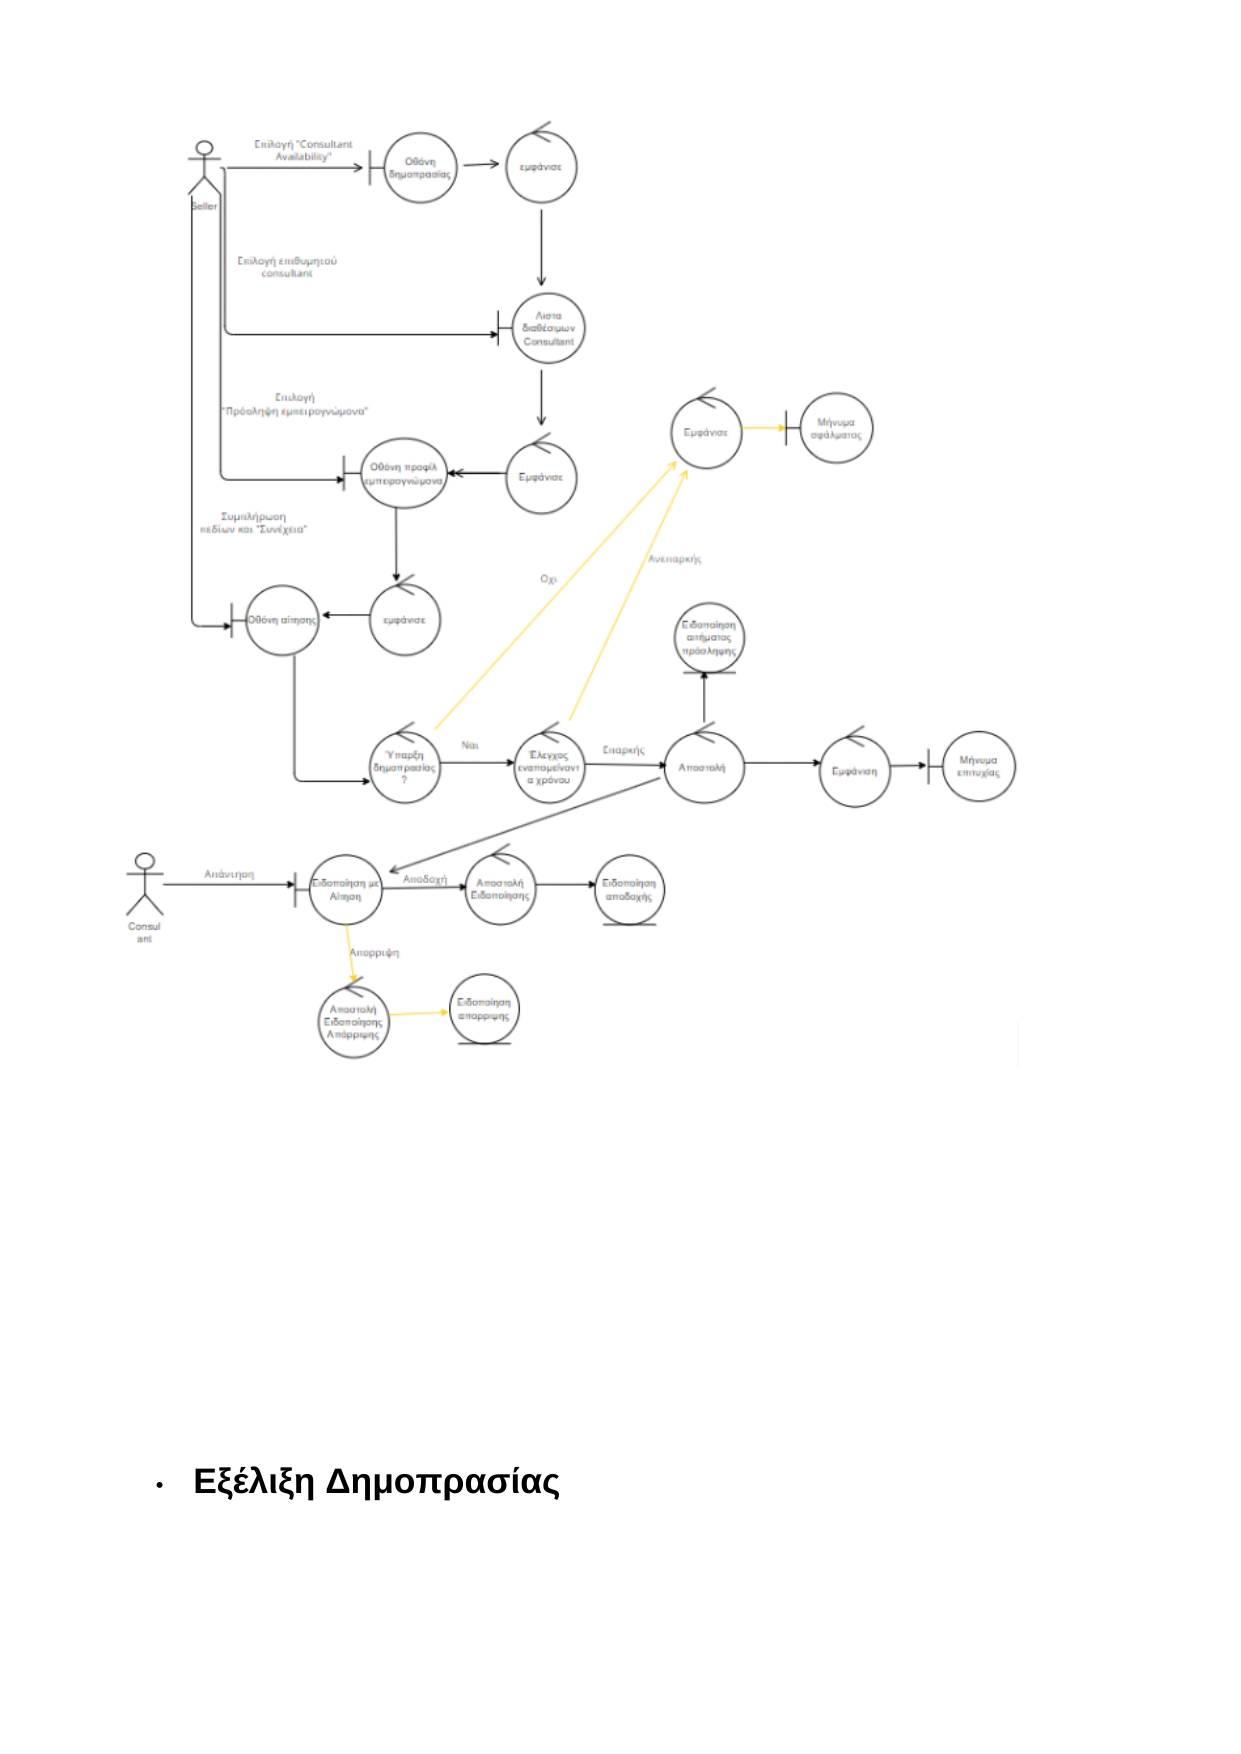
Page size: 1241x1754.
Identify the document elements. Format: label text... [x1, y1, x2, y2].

list Εξέλιξη Δημοπρασίας [156, 1460, 1122, 1501]
